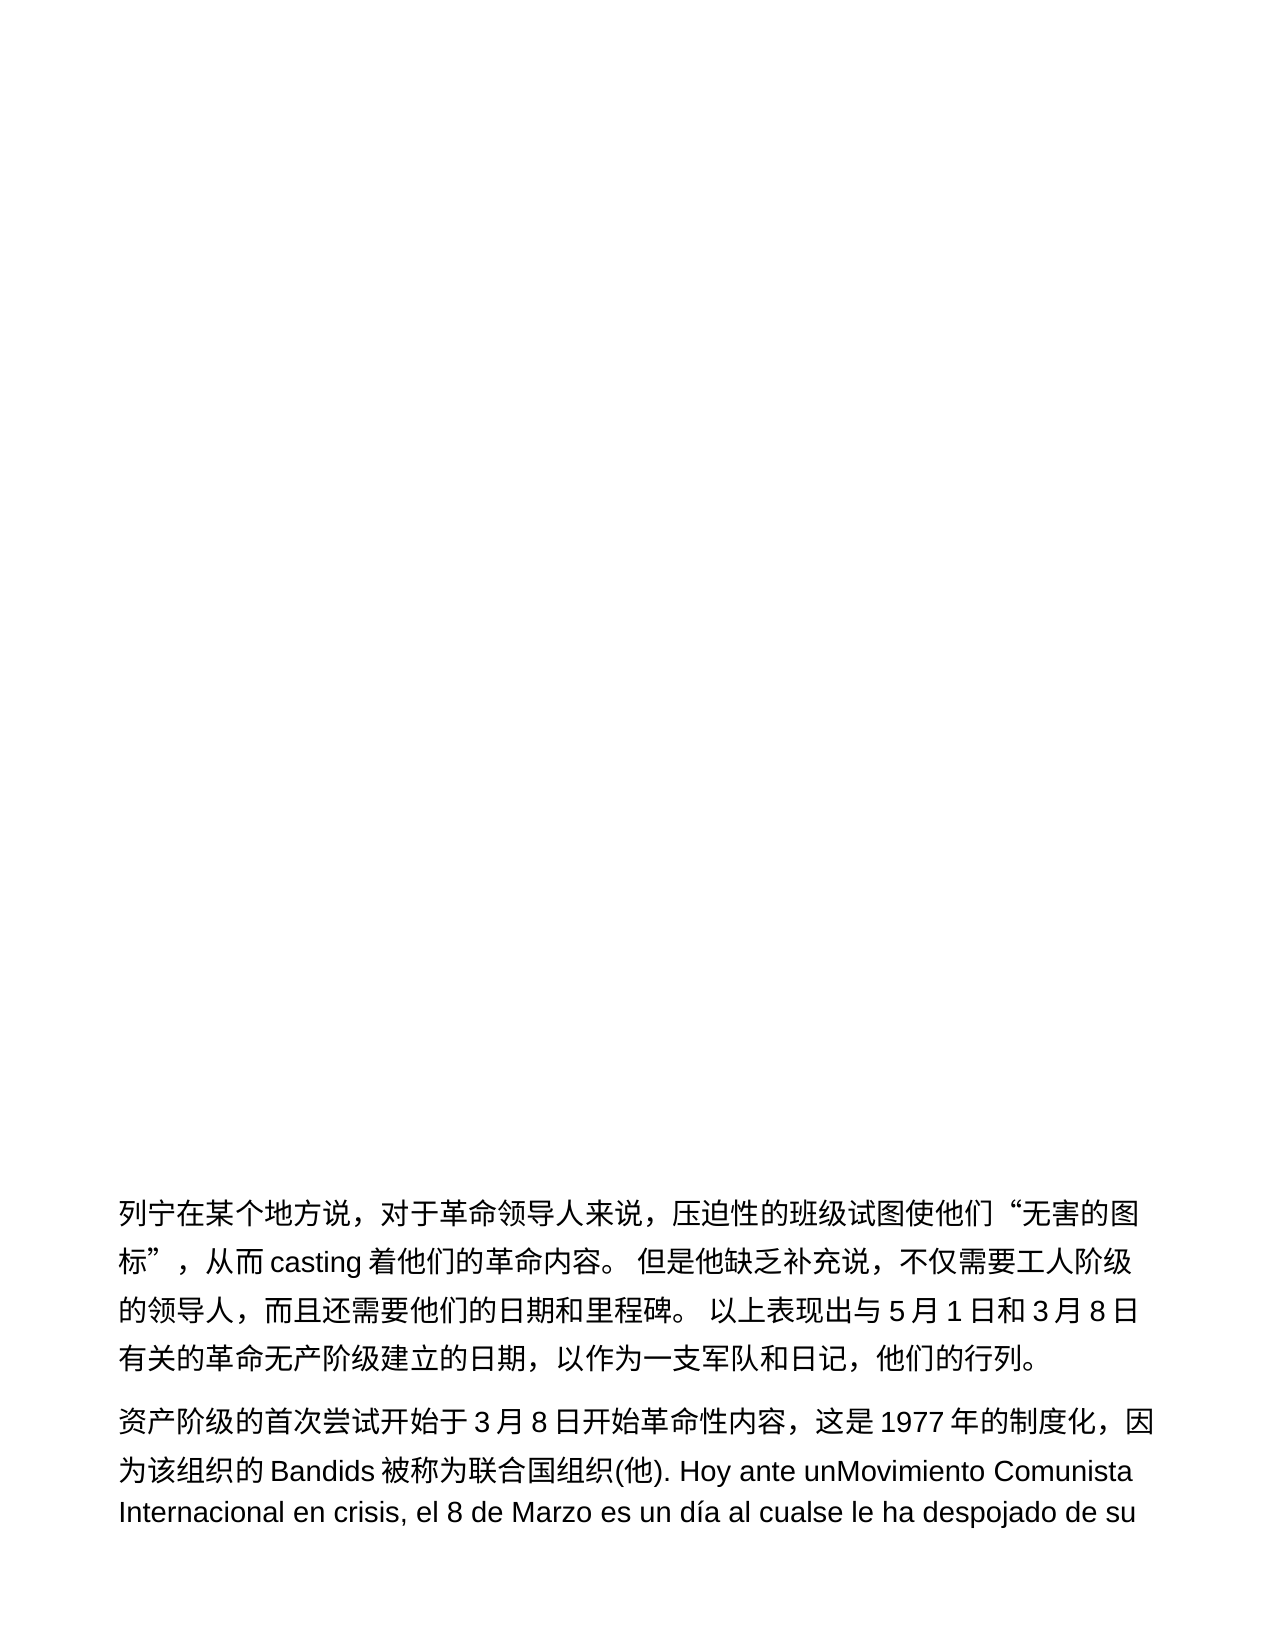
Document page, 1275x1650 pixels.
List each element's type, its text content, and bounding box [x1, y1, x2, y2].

text 列宁在某个地方说，对于革命领导人来说，压迫性的班级试图使他们“无害的图标”，从而casting着他们的革命内容。 但是他缺乏补充说，不仅需要工人阶级的领导人，而且还需要他们的日期和里程碑。 以上表现出与5月1日和3月8日有关的革命无产阶级建立的日期，以作为一支军队和日记，他们的行列。 [118, 118, 1157, 1378]
text 资产阶级的首次尝试开始于3月8日开始革命性内容，这是1977年的制度化，因为该组织的Bandids被称为联合国组织(他). Hoy ante unMovimiento Comunista Internacional en crisis, el 8 de Marzo es un día al cualse le ha despojado de su [118, 1399, 1157, 1528]
